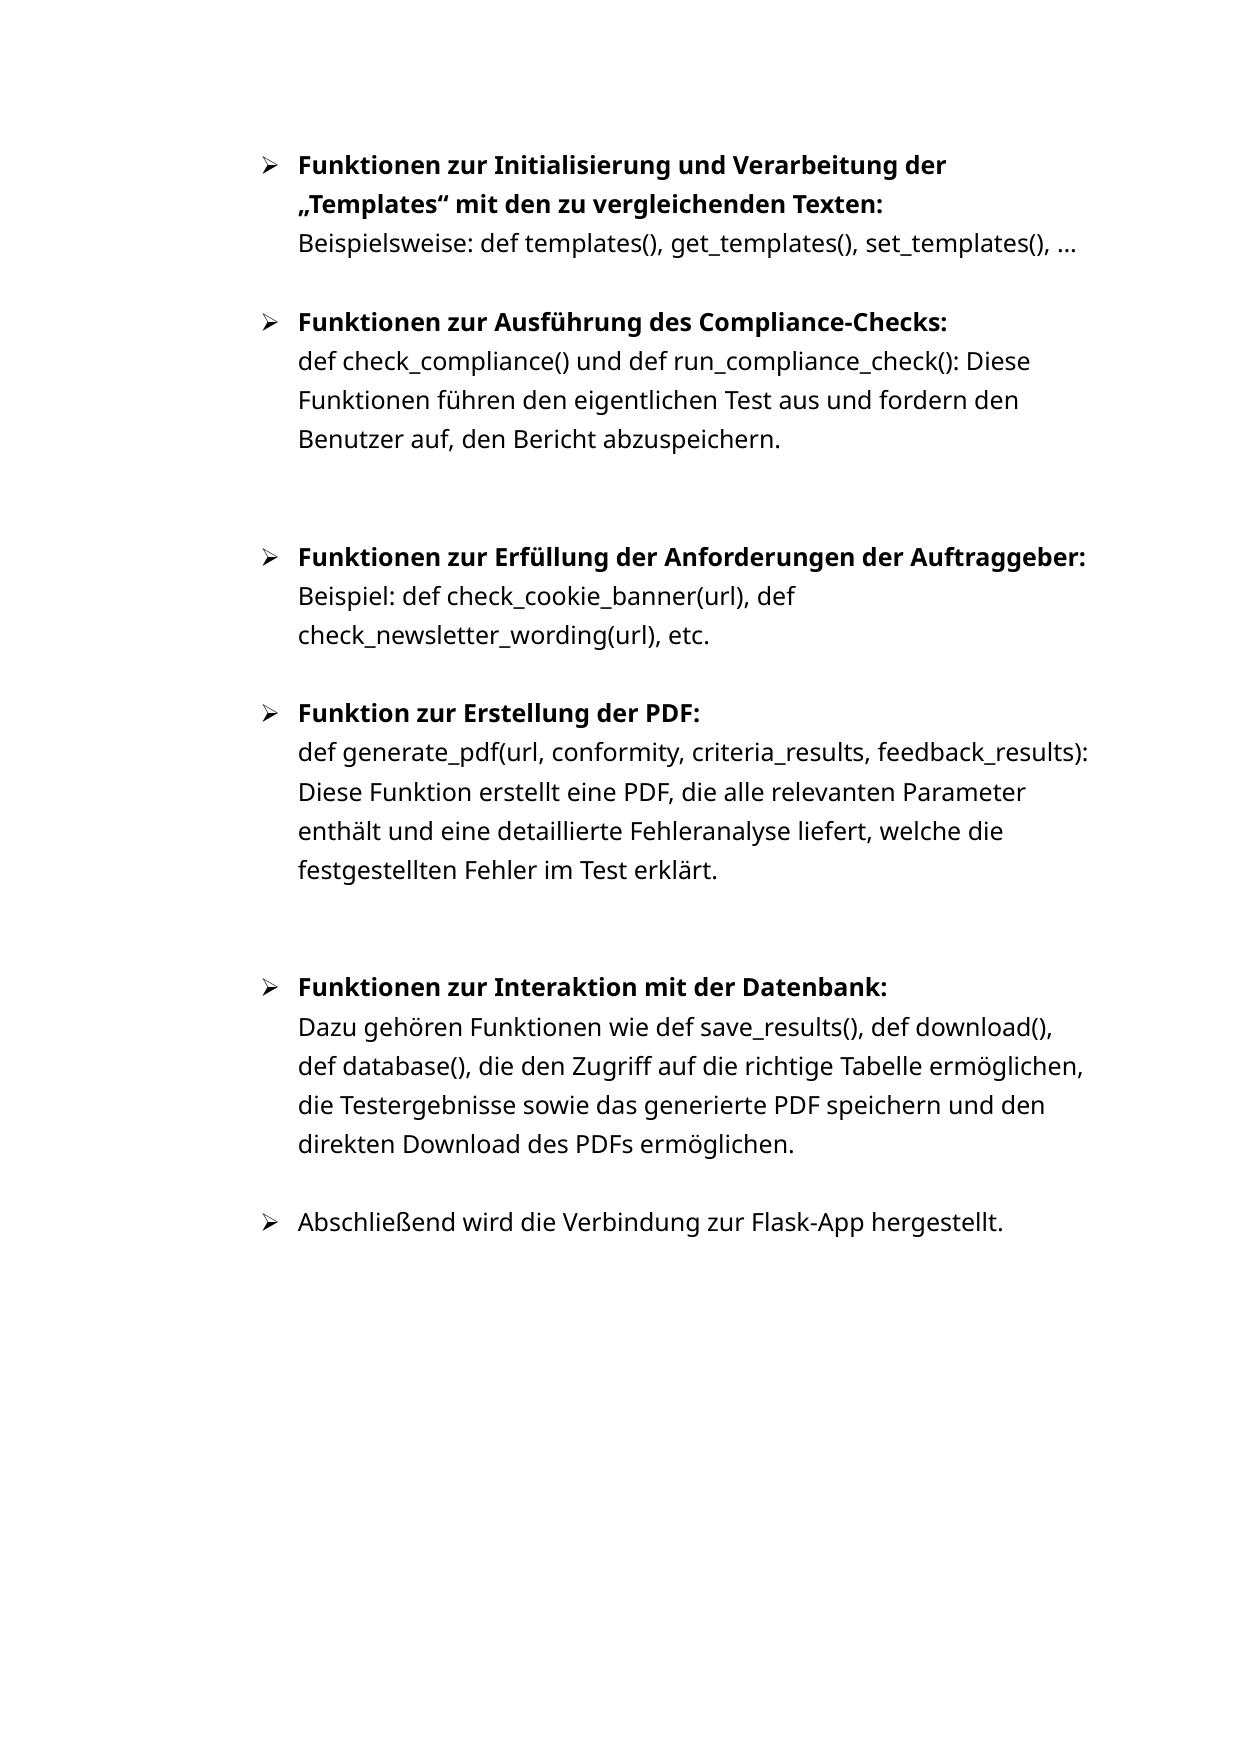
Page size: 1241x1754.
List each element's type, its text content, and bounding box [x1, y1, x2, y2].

list Funktionen zur Ausführung des Compliance-Checks: def check_compliance() und def run_compliance_check(): Diese Funktionen führen den eigentlichen Test aus und fordern den Benutzer auf, den Bericht abzuspeichern. [260, 304, 1093, 456]
list Funktionen zur Initialisierung und Verarbeitung der „Templates“ mit den zu vergleichenden Texten: Beispielsweise: def templates(), get_templates(), set_templates(), … [260, 148, 1093, 260]
list Abschließend wird die Verbindung zur Flask-App hergestellt. [260, 1205, 1093, 1239]
list Funktionen zur Interaktion mit der Datenbank: Dazu gehören Funktionen wie def save_results(), def download(), def database(), die den Zugriff auf die richtige Tabelle ermöglichen, die Testergebnisse sowie das generierte PDF speichern und den direkten Download des PDFs ermöglichen. [260, 970, 1093, 1161]
list Funktionen zur Erfüllung der Anforderungen der Auftraggeber: Beispiel: def check_cookie_banner(url), def check_newsletter_wording(url), etc. [260, 539, 1093, 652]
list Funktion zur Erstellung der PDF: def generate_pdf(url, conformity, criteria_results, feedback_results): Diese Funktion erstellt eine PDF, die alle relevanten Parameter enthält und eine detaillierte Fehleranalyse liefert, welche die festgestellten Fehler im Test erklärt. [260, 696, 1093, 887]
